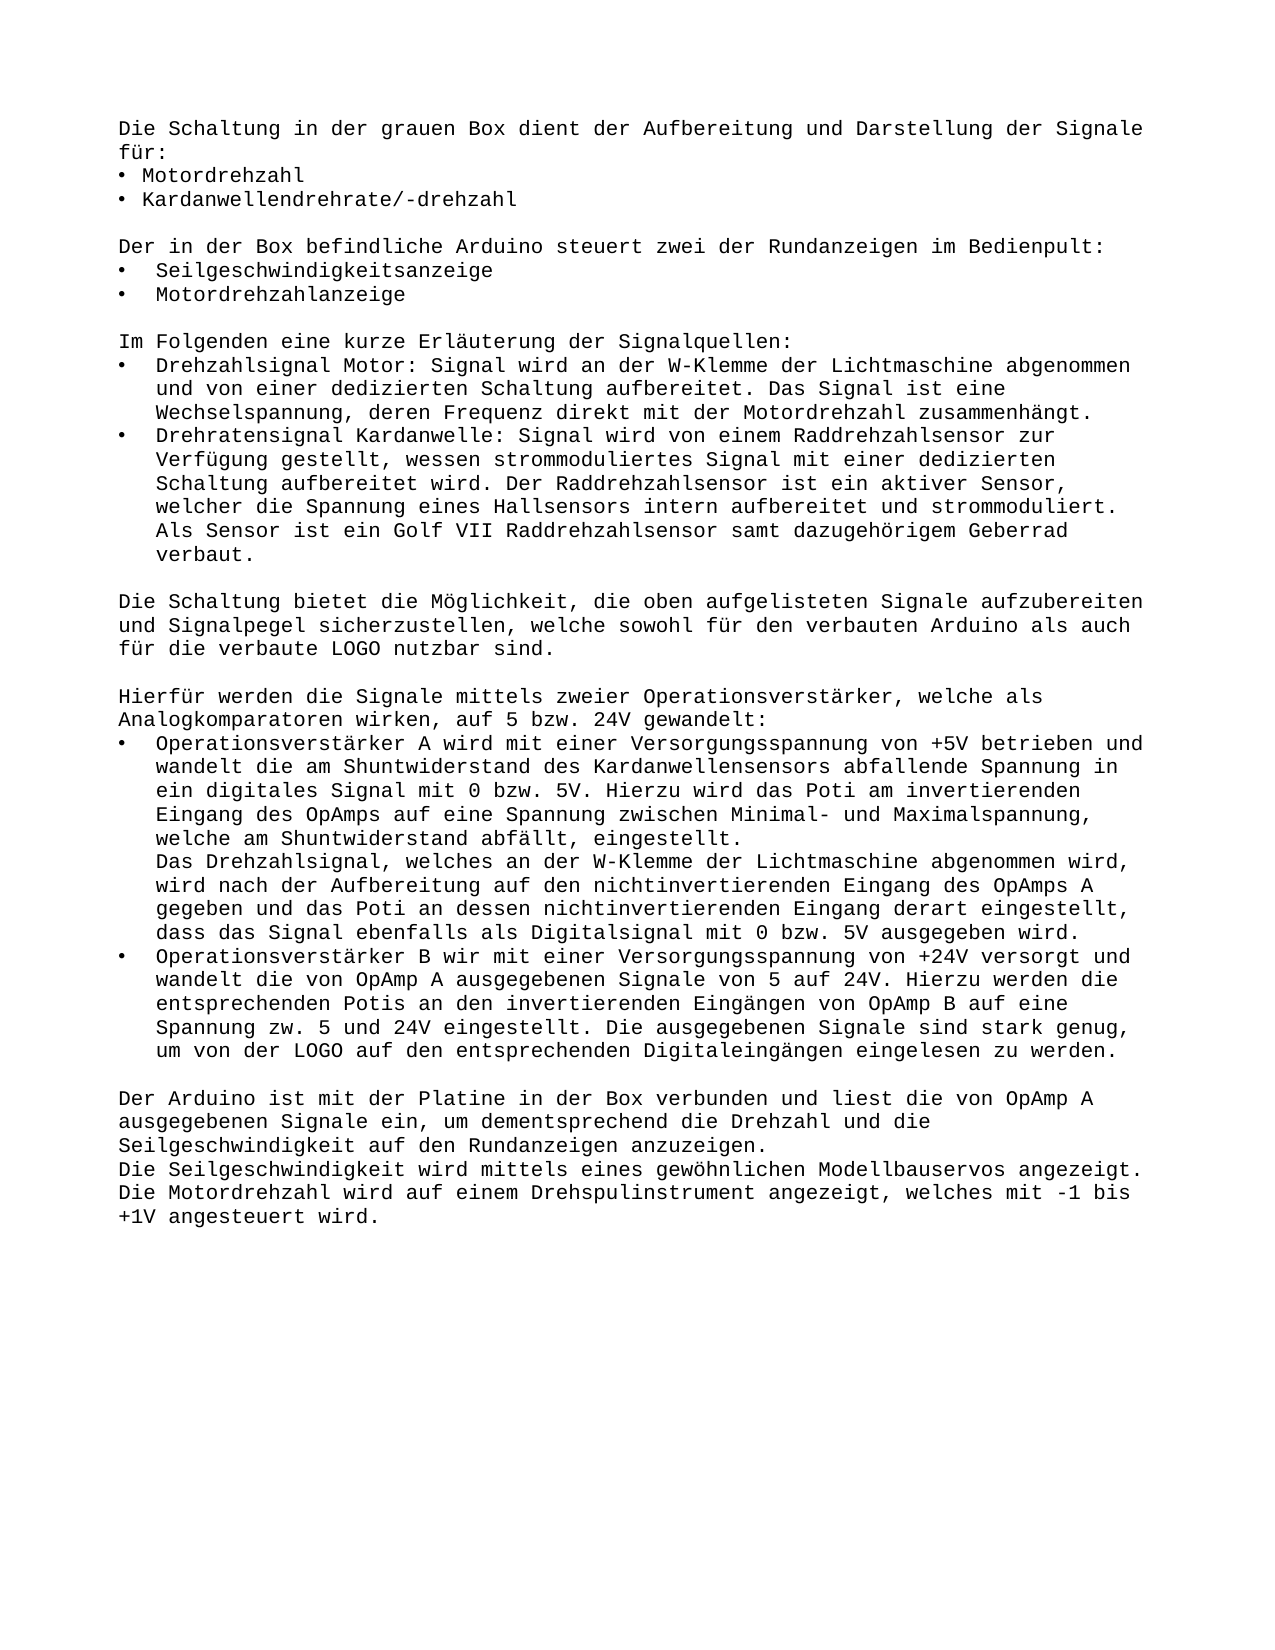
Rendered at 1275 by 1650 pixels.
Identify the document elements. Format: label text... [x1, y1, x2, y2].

list Drehzahlsignal Motor: Signal wird an der W-Klemme der Lichtmaschine abgenommen und von einer dedizierten Schaltung aufbereitet. Das Signal ist eine Wechselspannung, deren Frequenz direkt mit der Motordrehzahl zusammenhängt. [118, 354, 1157, 426]
list Operationsverstärker B wir mit einer Versorgungsspannung von +24V versorgt und wandelt die von OpAmp A ausgegebenen Signale von 5 auf 24V. Hierzu werden die entsprechenden Potis an den invertierenden Eingängen von OpAmp B auf eine Spannung zw. 5 und 24V eingestellt. Die ausgegebenen Signale sind stark genug, um von der LOGO auf den entsprechenden Digitaleingängen eingelesen zu werden. [118, 946, 1157, 1064]
list Seilgeschwindigkeitsanzeige [118, 260, 1157, 284]
list Drehratensignal Kardanwelle: Signal wird von einem Raddrehzahlsensor zur Verfügung gestellt, wessen strommoduliertes Signal mit einer dedizierten Schaltung aufbereitet wird. Der Raddrehzahlsensor ist ein aktiver Sensor, welcher die Spannung eines Hallsensors intern aufbereitet und strommoduliert. Als Sensor ist ein Golf VII Raddrehzahlsensor samt dazugehörigem Geberrad verbaut. [118, 426, 1157, 567]
text Die Schaltung in der grauen Box dient der Aufbereitung und Darstellung der Signale für: [118, 118, 1157, 165]
text Die Motordrehzahl wird auf einem Drehspulinstrument angezeigt, welches mit -1 bis +1V angesteuert wird. [118, 1182, 1157, 1229]
list Motordrehzahlanzeige [118, 284, 1157, 307]
list Operationsverstärker A wird mit einer Versorgungsspannung von +5V betrieben und wandelt die am Shuntwiderstand des Kardanwellensensors abfallende Spannung in ein digitales Signal mit 0 bzw. 5V. Hierzu wird das Poti am invertierenden Eingang des OpAmps auf eine Spannung zwischen Minimal- und Maximalspannung, welche am Shuntwiderstand abfällt, eingestellt. [118, 733, 1157, 851]
text Die Seilgeschwindigkeit wird mittels eines gewöhnlichen Modellbauservos angezeigt. [118, 1158, 1157, 1182]
text Hierfür werden die Signale mittels zweier Operationsverstärker, welche als Analogkomparatoren wirken, auf 5 bzw. 24V gewandelt: [118, 686, 1157, 733]
text Der in der Box befindliche Arduino steuert zwei der Rundanzeigen im Bedienpult: [118, 236, 1157, 260]
text Im Folgenden eine kurze Erläuterung der Signalquellen: [118, 331, 1157, 354]
text Der Arduino ist mit der Platine in der Box verbunden und liest die von OpAmp A ausgegebenen Signale ein, um dementsprechend die Drehzahl und die Seilgeschwindigkeit auf den Rundanzeigen anzuzeigen. [118, 1088, 1157, 1158]
list Kardanwellendrehrate/-drehzahl [118, 189, 1157, 213]
list Motordrehzahl [118, 165, 1157, 189]
list Das Drehzahlsignal, welches an der W-Klemme der Lichtmaschine abgenommen wird, wird nach der Aufbereitung auf den nichtinvertierenden Eingang des OpAmps A gegeben und das Poti an dessen nichtinvertierenden Eingang derart eingestellt, dass das Signal ebenfalls als Digitalsignal mit 0 bzw. 5V ausgegeben wird. [118, 851, 1157, 946]
text Die Schaltung bietet die Möglichkeit, die oben aufgelisteten Signale aufzubereiten und Signalpegel sicherzustellen, welche sowohl für den verbauten Arduino als auch für die verbaute LOGO nutzbar sind. [118, 591, 1157, 662]
